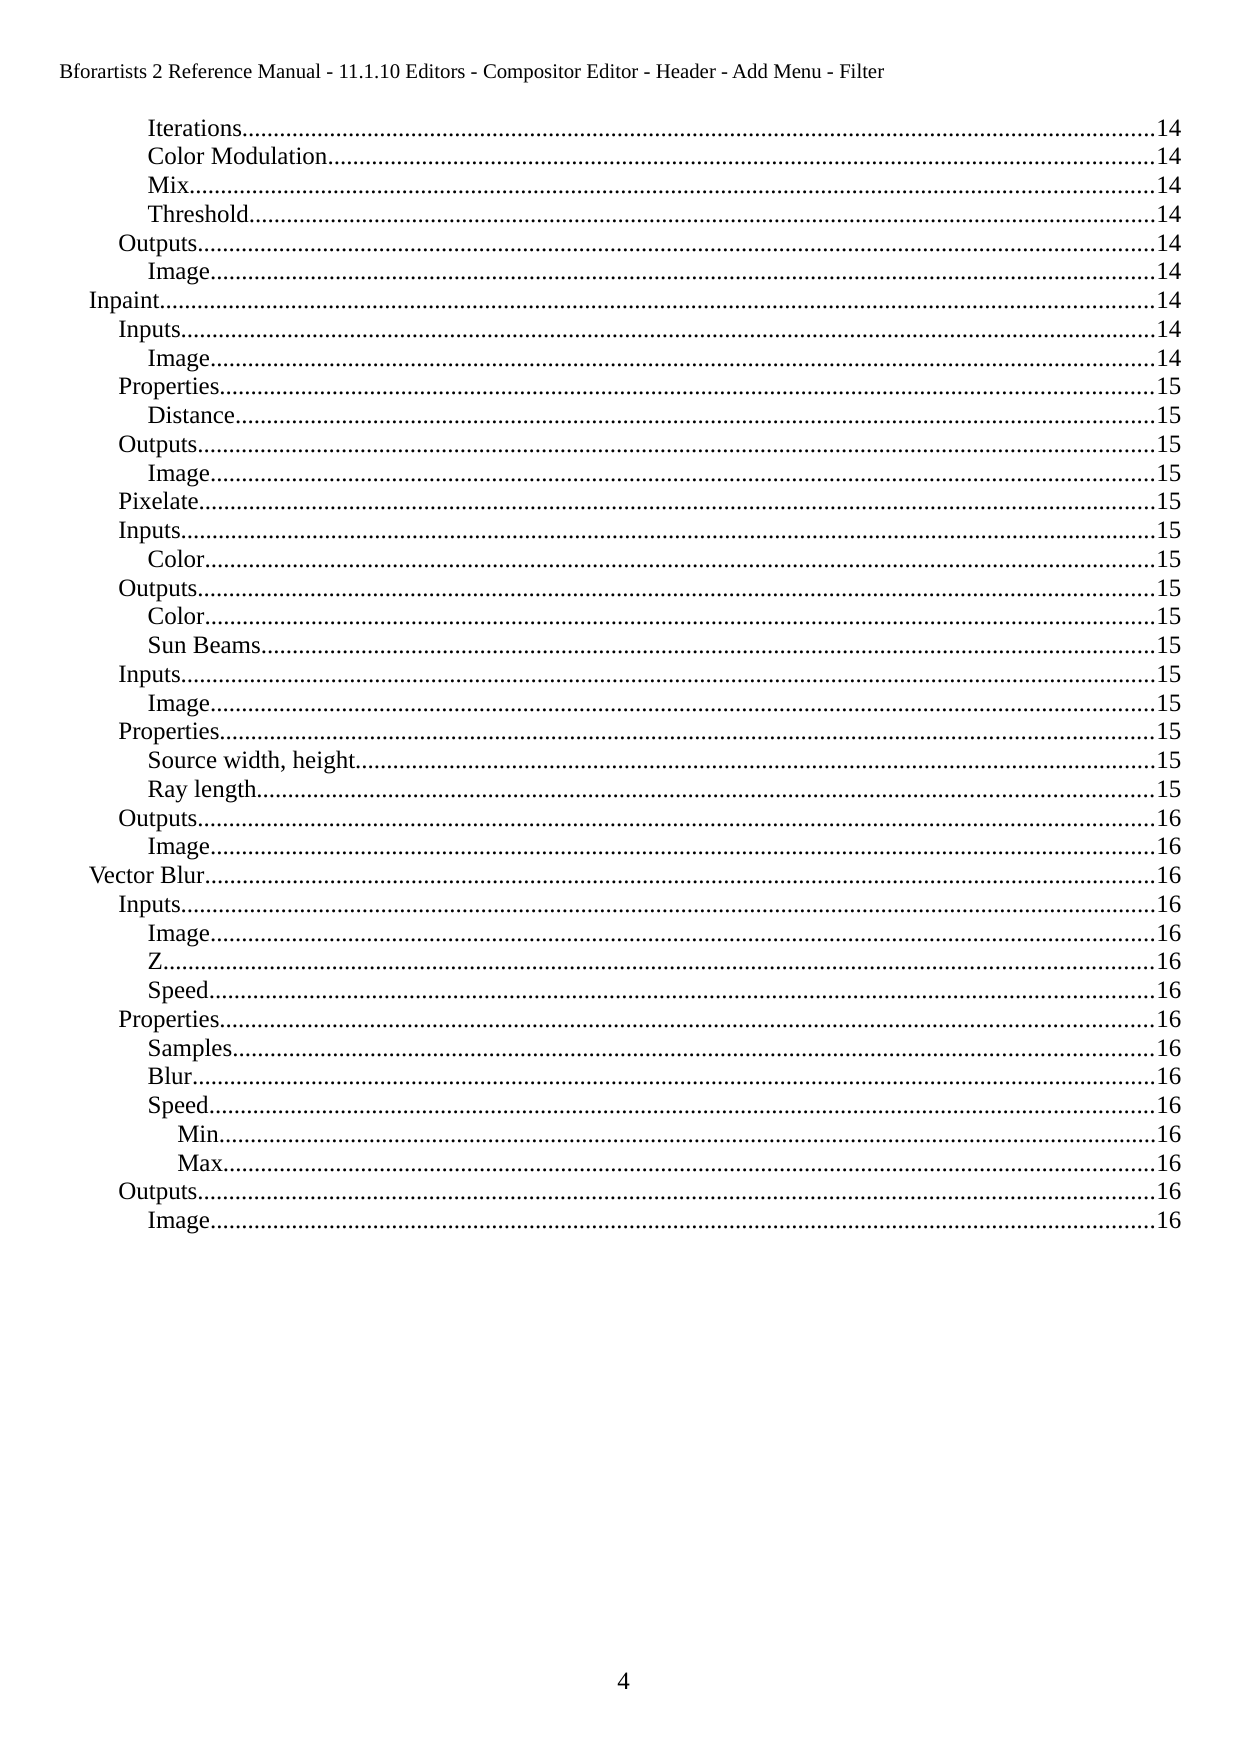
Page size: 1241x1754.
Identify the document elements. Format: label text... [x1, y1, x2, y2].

text Ray length 15 [147, 774, 1181, 803]
text Speed 16 [147, 975, 1181, 1004]
text Outputs 14 [118, 228, 1181, 256]
text Outputs 15 [118, 573, 1181, 601]
text Inpaint 14 [88, 285, 1181, 314]
text Outputs 16 [118, 803, 1181, 831]
text Outputs 16 [118, 1176, 1181, 1205]
text Sun Beams 15 [147, 630, 1181, 659]
text Image 14 [147, 343, 1181, 371]
text Iterations 14 [147, 113, 1181, 141]
text Pixelate 15 [118, 486, 1181, 515]
text Properties 16 [118, 1004, 1181, 1033]
text Z 16 [147, 946, 1181, 975]
text Inputs 16 [118, 889, 1181, 918]
text Speed 16 [147, 1090, 1181, 1119]
text Color Modulation 14 [147, 141, 1181, 170]
text Samples 16 [147, 1033, 1181, 1061]
text Inputs 15 [118, 659, 1181, 688]
text Color 15 [147, 544, 1181, 573]
text Max 16 [177, 1148, 1181, 1176]
text Inputs 15 [118, 515, 1181, 544]
text Color 15 [147, 601, 1181, 630]
text Image 15 [147, 688, 1181, 716]
text Source width, height 15 [147, 745, 1181, 774]
text Properties 15 [118, 371, 1181, 400]
text Mix 14 [147, 170, 1181, 199]
text Image 14 [147, 256, 1181, 285]
text Image 15 [147, 458, 1181, 486]
text Properties 15 [118, 716, 1181, 745]
text Outputs 15 [118, 429, 1181, 458]
text Image 16 [147, 918, 1181, 946]
text Image 16 [147, 831, 1181, 860]
text Vector Blur 16 [88, 860, 1181, 889]
text Blur 16 [147, 1061, 1181, 1090]
text Distance 15 [147, 400, 1181, 429]
text Min 16 [177, 1119, 1181, 1148]
text Image 16 [147, 1205, 1181, 1234]
text Inputs 14 [118, 314, 1181, 343]
text Threshold 14 [147, 199, 1181, 228]
